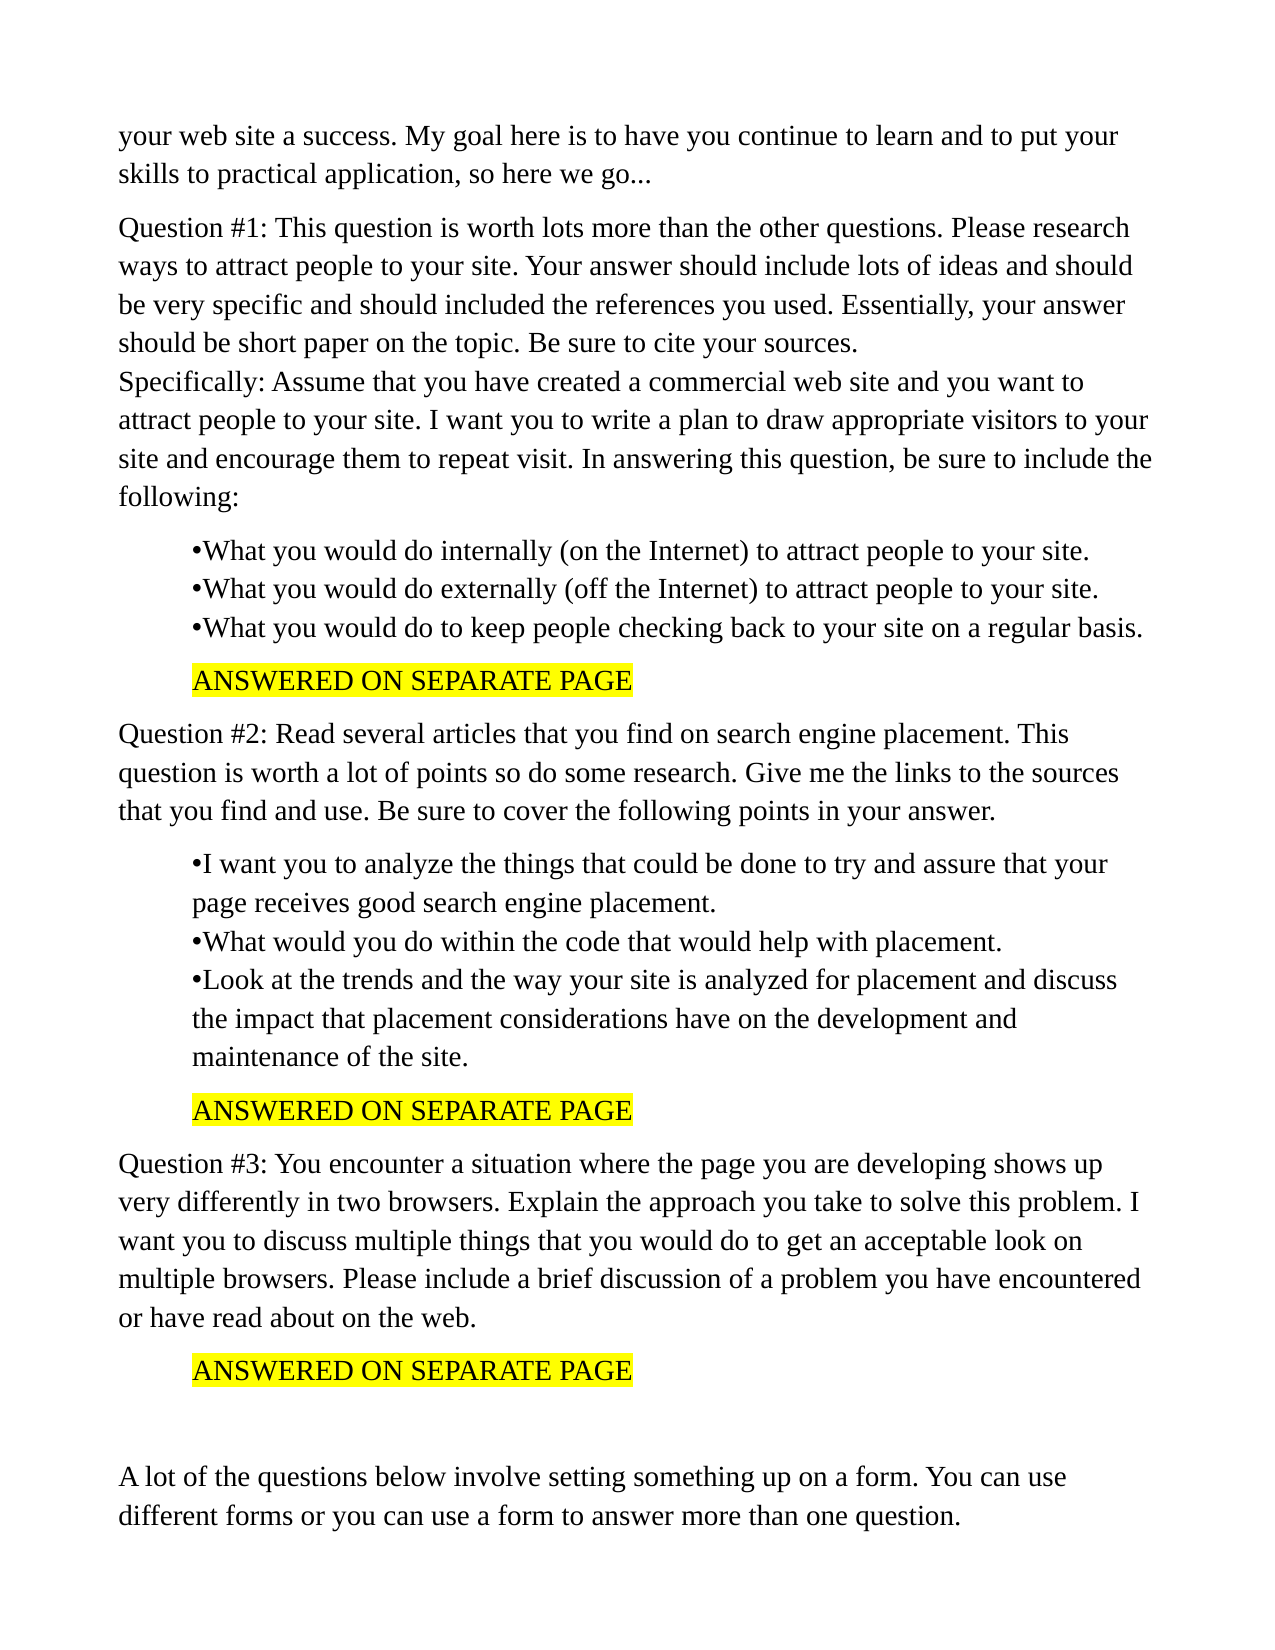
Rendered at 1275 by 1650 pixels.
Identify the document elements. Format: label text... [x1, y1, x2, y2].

list ANSWERED ON SEPARATE PAGE [118, 663, 1157, 697]
list ANSWERED ON SEPARATE PAGE [118, 1093, 1157, 1126]
text Question #1: This question is worth lots more than the other questions. Please research ways to attract people to your site. Your answer should include lots of ideas and should be very specific and should included the references you used. Essentially, your answer should be short paper on the topic. Be sure to cite your sources. Specifically: Assume that you have created a commercial web site and you want to attract people to your site. I want you to write a plan to draw appropriate visitors to your site and encourage them to repeat visit. In answering this question, be sure to include the following: [118, 210, 1157, 513]
list Look at the trends and the way your site is analyzed for placement and discuss the impact that placement considerations have on the development and maintenance of the site. [118, 962, 1157, 1073]
list What would you do within the code that would help with placement. [118, 924, 1157, 957]
list What you would do externally (off the Internet) to attract people to your site. [118, 571, 1157, 605]
list What you would do internally (on the Internet) to attract people to your site. [118, 533, 1157, 566]
text your web site a success. My goal here is to have you continue to learn and to put your skills to practical application, so here we go... [118, 118, 1157, 190]
list I want you to analyze the things that could be done to try and assure that your page receives good search engine placement. [118, 847, 1157, 919]
list ANSWERED ON SEPARATE PAGE [118, 1353, 1157, 1387]
list What you would do to keep people checking back to your site on a regular basis. [118, 610, 1157, 644]
text Question #3: You encounter a situation where the page you are developing shows up very differently in two browsers. Explain the approach you take to solve this problem. I want you to discuss multiple things that you would do to get an acceptable look on multiple browsers. Please include a brief discussion of a problem you have encountered or have read about on the web. [118, 1146, 1157, 1333]
text A lot of the questions below involve setting something up on a form. You can use different forms or you can use a form to answer more than one question. [118, 1459, 1157, 1531]
text Question #2: Read several articles that you find on search engine placement. This question is worth a lot of points so do some research. Give me the links to the sources that you find and use. Be sure to cover the following points in your answer. [118, 716, 1157, 827]
